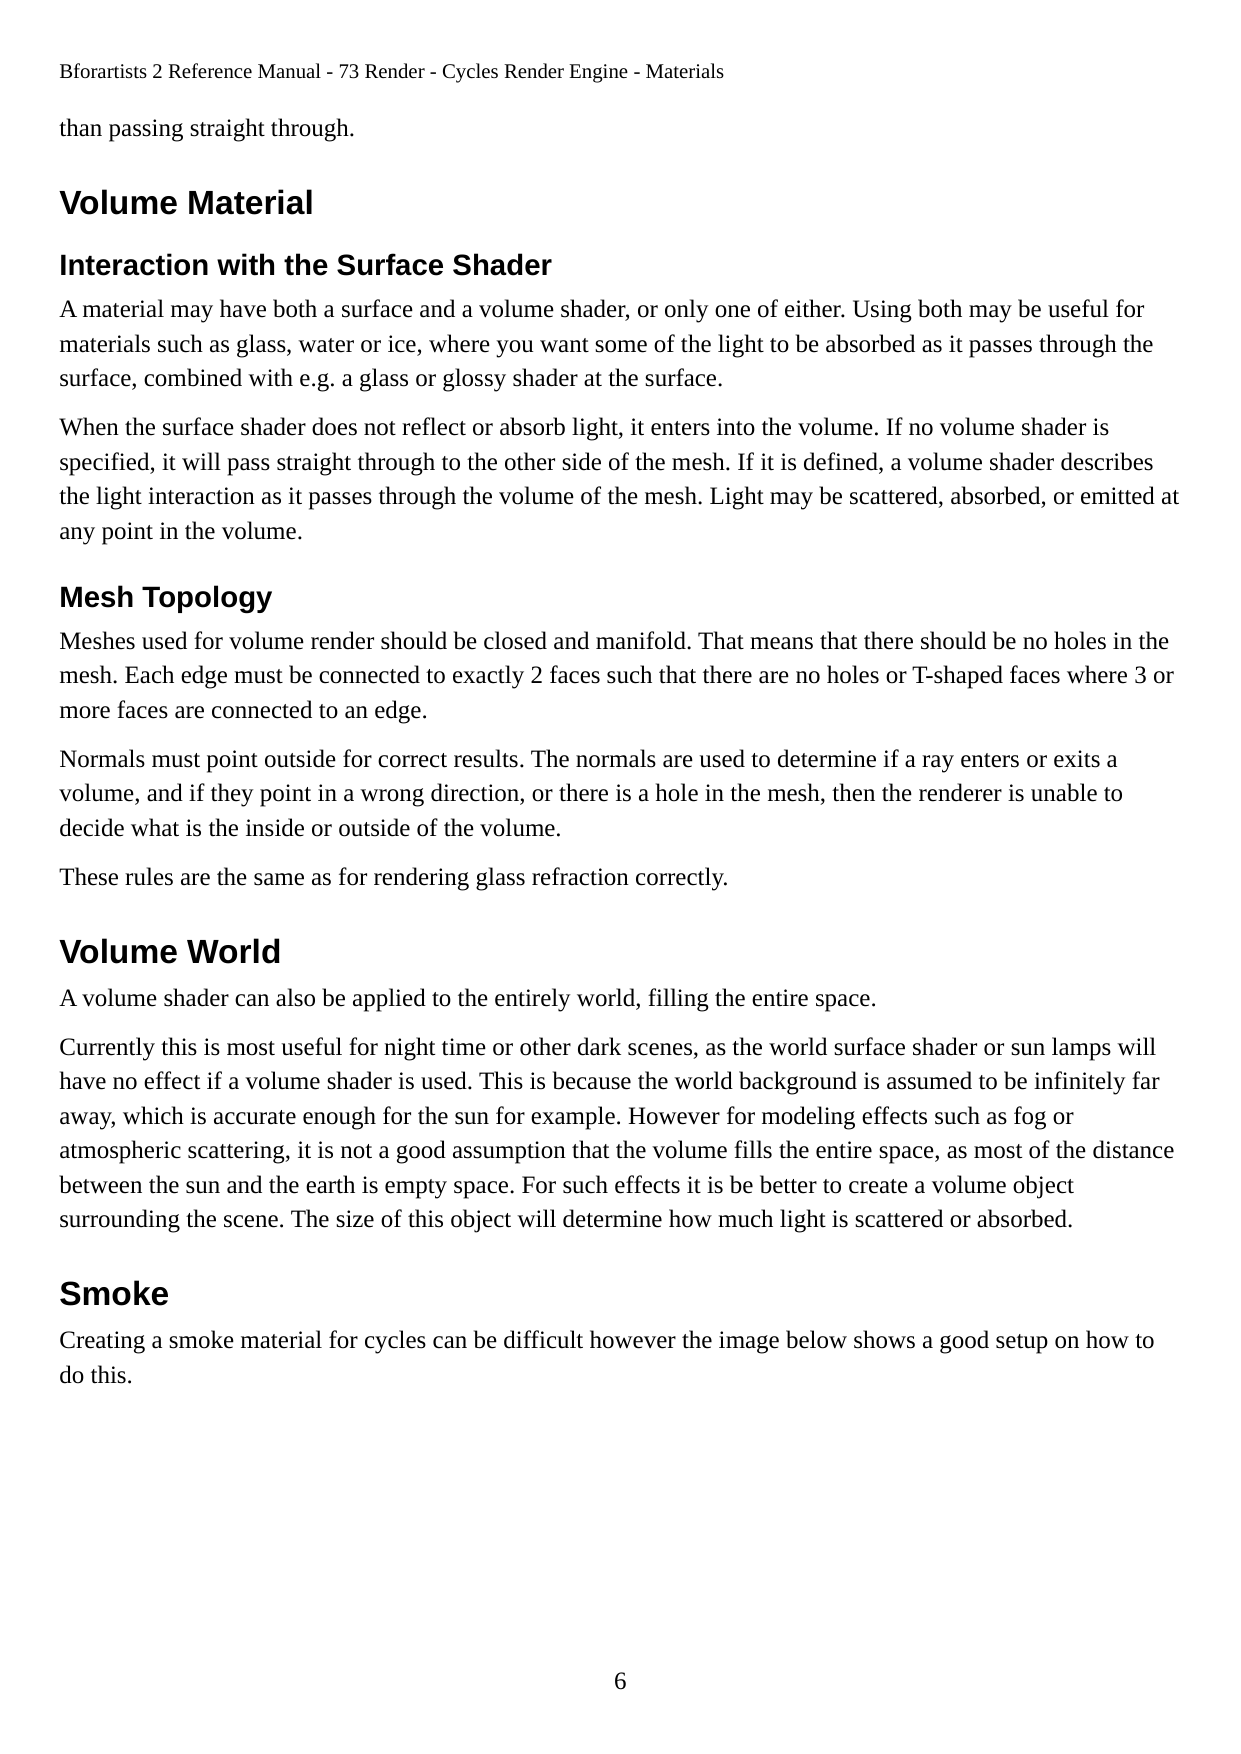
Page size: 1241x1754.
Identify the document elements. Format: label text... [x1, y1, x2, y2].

text Normals must point outside for correct results. The normals are used to determine if a ray enters or exits a volume, and if they point in a wrong direction, or there is a hole in the mesh, then the renderer is unable to decide what is the inside or outside of the volume. [59, 744, 1181, 842]
text When the surface shader does not reflect or absorb light, it enters into the volume. If no volume shader is specified, it will pass straight through to the other side of the mesh. If it is defined, a volume shader describes the light interaction as it passes through the volume of the mesh. Light may be scattered, absorbed, or emitted at any point in the volume. [59, 412, 1181, 545]
text Currently this is most useful for night time or other dark scenes, as the world surface shader or sun lamps will have no effect if a volume shader is used. This is because the world background is assumed to be infinitely far away, which is accurate enough for the sun for example. However for modeling effects such as fog or atmospheric scattering, it is not a good assumption that the volume fills the entire space, as most of the distance between the sun and the earth is empty space. For such effects it is be better to create a volume object surrounding the scene. The size of this object will determine how much light is scattered or absorbed. [59, 1032, 1181, 1233]
subtitle Volume World [59, 932, 1181, 970]
text These rules are the same as for rendering glass refraction correctly. [59, 862, 1181, 891]
text A volume shader can also be applied to the entirely world, filling the entire space. [59, 983, 1181, 1012]
subtitle Volume Material [59, 182, 1181, 221]
text Creating a smoke material for cycles can be difficult however the image below shows a good setup on how to do this. [59, 1325, 1181, 1389]
text than passing straight through. [59, 113, 1181, 141]
subtitle Smoke [59, 1274, 1181, 1313]
text Meshes used for volume render should be closed and manifold. That means that there should be no holes in the mesh. Each edge must be connected to exactly 2 faces such that there are no holes or T-shaped faces where 3 or more faces are connected to an edge. [59, 626, 1181, 723]
text A material may have both a surface and a volume shader, or only one of either. Using both may be useful for materials such as glass, water or ice, where you want some of the light to be absorbed as it passes through the surface, combined with e.g. a glass or glossy shader at the surface. [59, 294, 1181, 392]
subtitle Interaction with the Surface Shader [59, 248, 1181, 282]
subtitle Mesh Topology [59, 579, 1181, 613]
